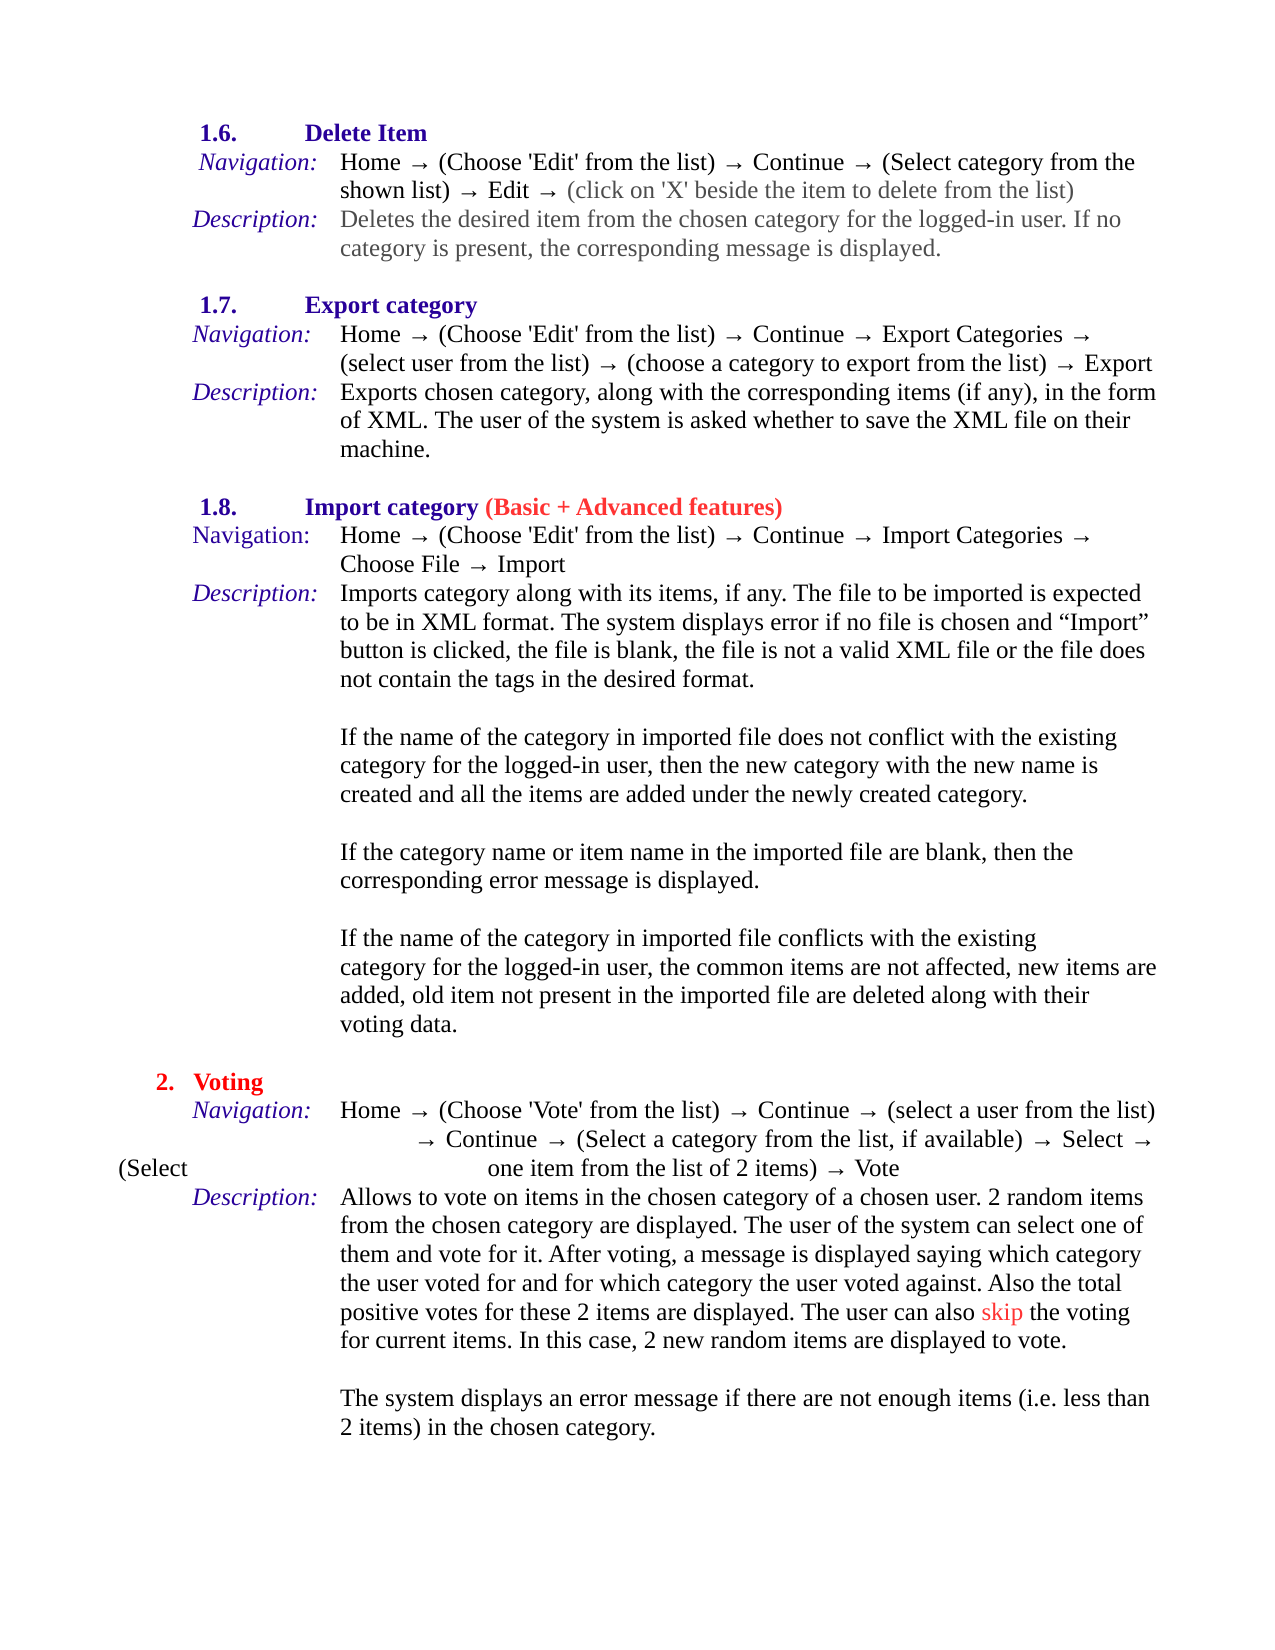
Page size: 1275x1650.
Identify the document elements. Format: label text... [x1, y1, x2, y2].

text Description: Deletes the desired item from the chosen category for the logged-in user. If no category is present, the corresponding message is displayed. [118, 204, 1157, 262]
list Voting [156, 1067, 1157, 1096]
list Delete Item [193, 118, 1157, 147]
list Export category [193, 291, 1157, 319]
text If the category name or item name in the imported file are blank, then the corresponding error message is displayed. [118, 837, 1157, 894]
text Description: Allows to vote on items in the chosen category of a chosen user. 2 random items from the chosen category are displayed. The user of the system can select one of them and vote for it. After voting, a message is displayed saying which category the user voted for and for which category the user voted against. Also the total positive votes for these 2 items are displayed. The user can also skip the voting for current items. In this case, 2 new random items are displayed to vote. [118, 1182, 1157, 1354]
text Navigation: Home → (Choose 'Edit' from the list) → Continue → Import Categories → Choose File → Import [118, 521, 1157, 578]
text Navigation: Home → (Choose 'Vote' from the list) → Continue → (select a user from the list) → Continue → (Select a category from the list, if available) → Select → (Select one item from the list of 2 items) → Vote [118, 1096, 1157, 1182]
text The system displays an error message if there are not enough items (i.e. less than 2 items) in the chosen category. [118, 1383, 1157, 1441]
text Navigation: Home → (Choose 'Edit' from the list) → Continue → Export Categories → (select user from the list) → (choose a category to export from the list) → Export [118, 319, 1157, 377]
text Navigation: Home → (Choose 'Edit' from the list) → Continue → (Select category from the shown list) → Edit → (click on 'X' beside the item to delete from the list) [118, 147, 1157, 204]
text If the name of the category in imported file does not conflict with the existing category for the logged-in user, then the new category with the new name is created and all the items are added under the newly created category. [118, 722, 1157, 808]
text Description: Imports category along with its items, if any. The file to be imported is expected to be in XML format. The system displays error if no file is chosen and “Import” button is clicked, the file is blank, the file is not a valid XML file or the file does not contain the tags in the desired format. [118, 578, 1157, 693]
text Description: Exports chosen category, along with the corresponding items (if any), in the form of XML. The user of the system is asked whether to save the XML file on their machine. [118, 377, 1157, 463]
list Import category (Basic + Advanced features) [193, 492, 1157, 521]
text If the name of the category in imported file conflicts with the existing category for the logged-in user, the common items are not affected, new items are added, old item not present in the imported file are deleted along with their voting data. [118, 923, 1157, 1038]
